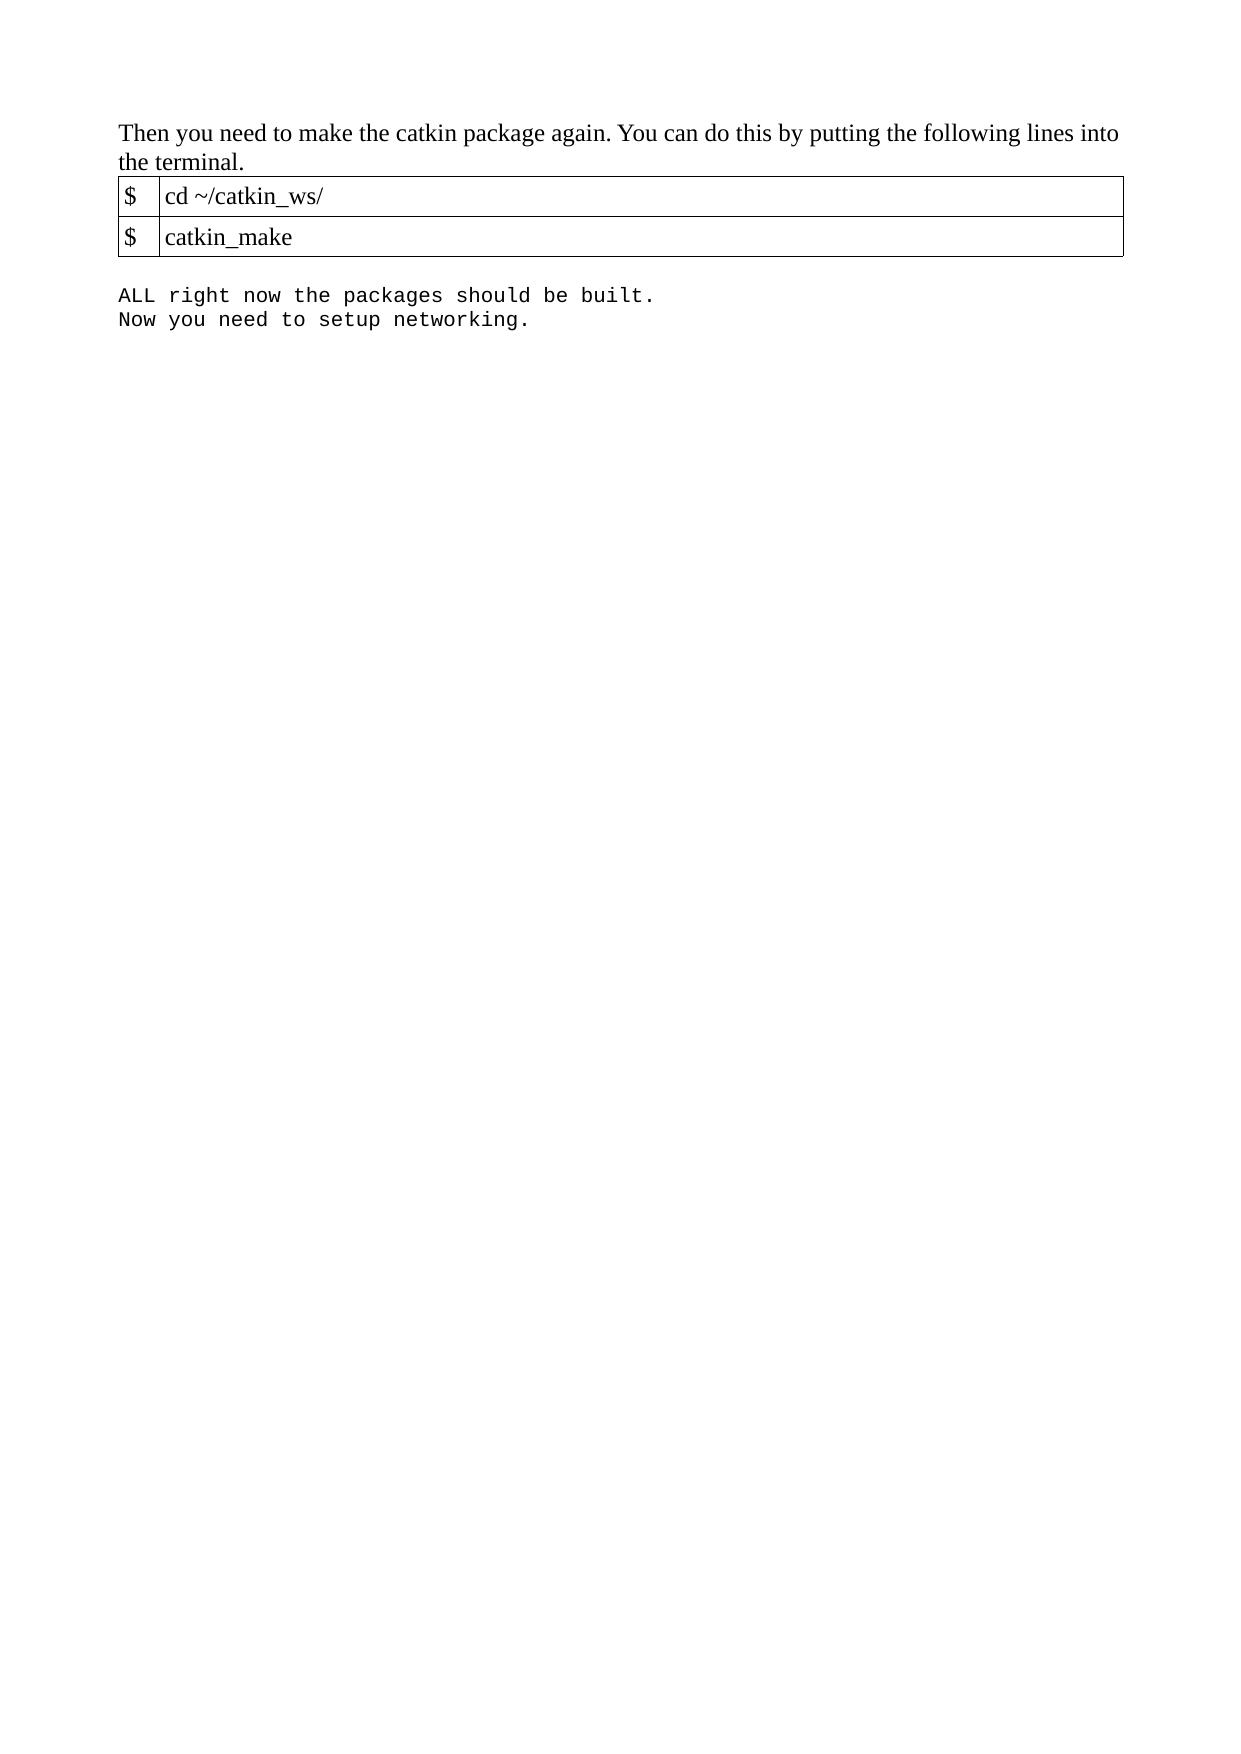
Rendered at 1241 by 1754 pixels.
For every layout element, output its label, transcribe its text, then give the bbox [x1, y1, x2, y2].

text Now you need to setup networking. [118, 309, 1122, 332]
text ALL right now the packages should be built. [118, 285, 1122, 309]
text Then you need to make the catkin package again. You can do this by putting the following lines into the terminal. [118, 118, 1122, 176]
table_header cd ~/catkin_ws/ [160, 177, 1123, 216]
table_cell catkin_make [160, 217, 1123, 256]
table_cell $ [119, 217, 159, 256]
table_header $ [119, 177, 159, 216]
